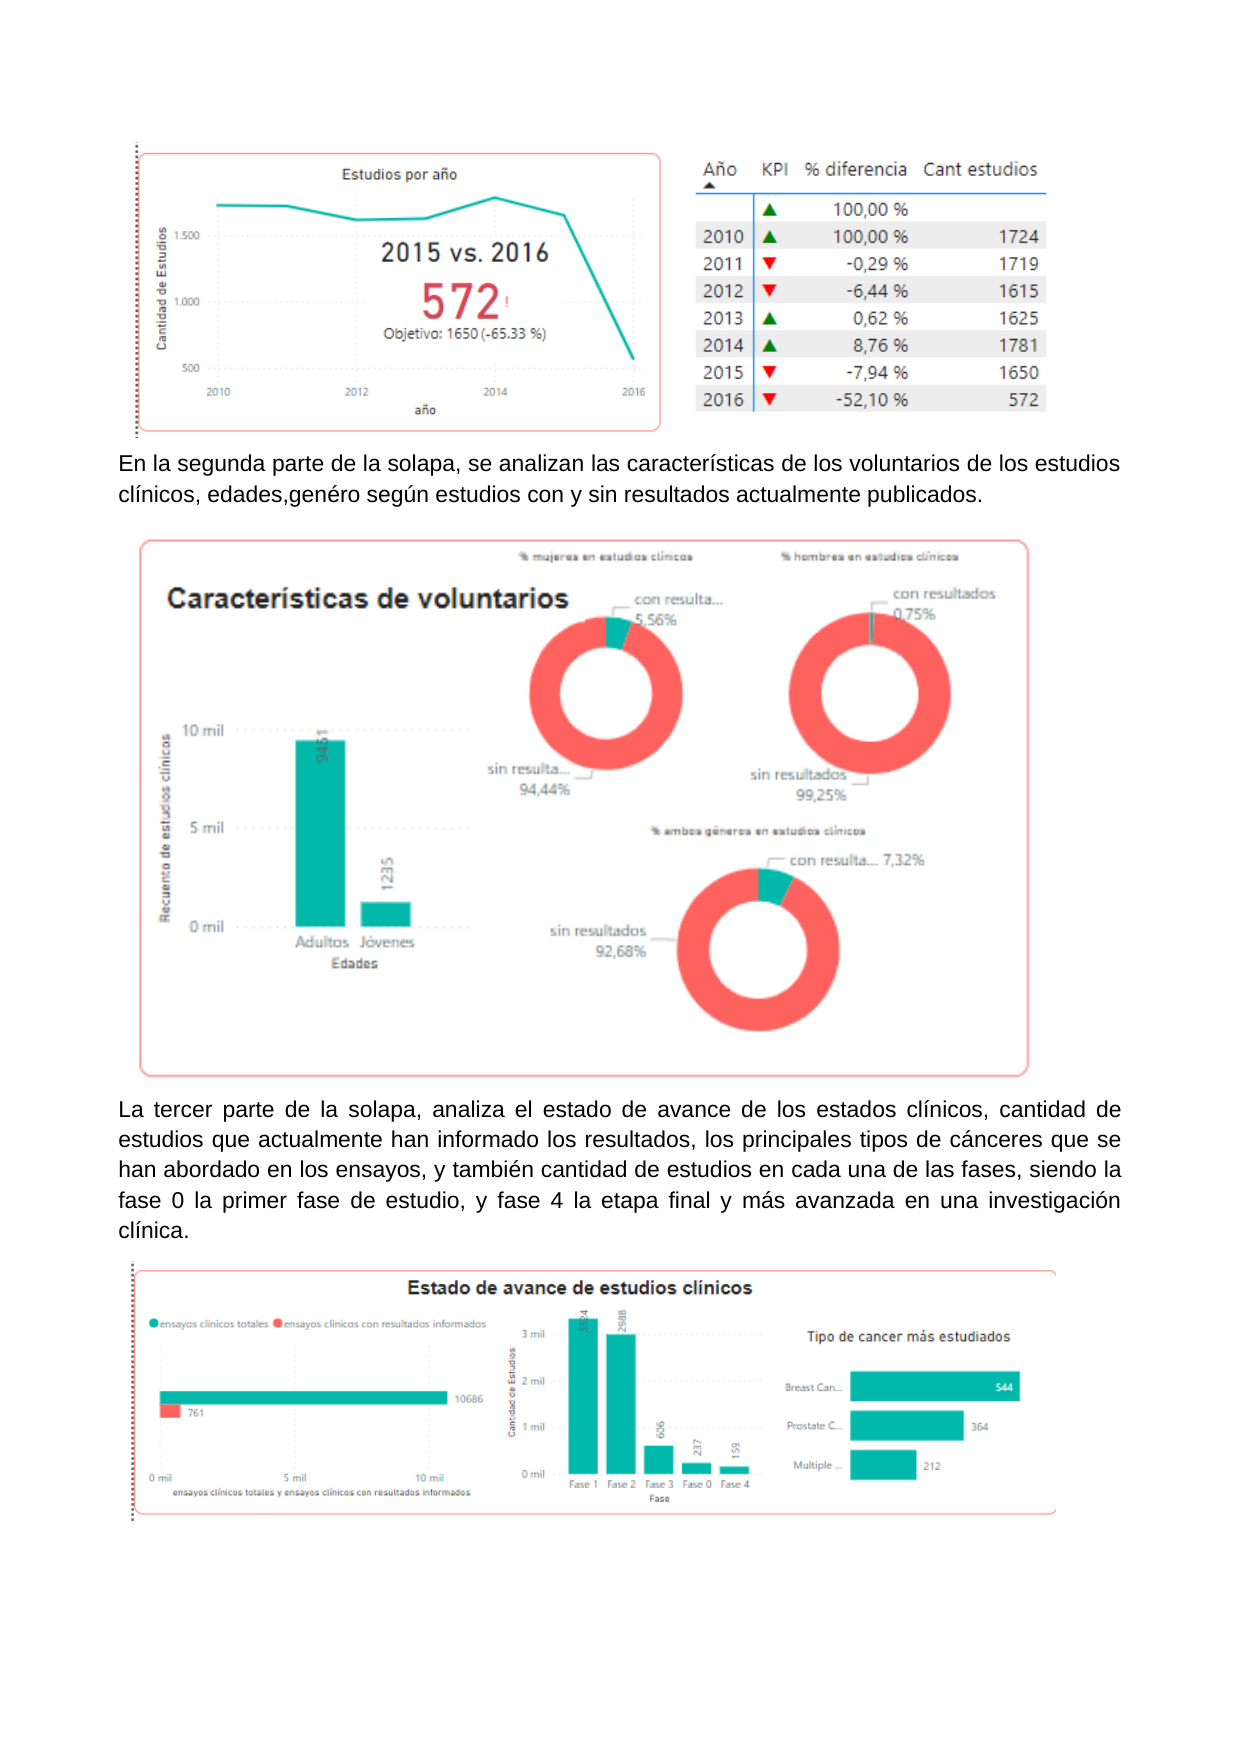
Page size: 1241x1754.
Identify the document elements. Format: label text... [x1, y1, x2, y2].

text En la segunda parte de la solapa, se analizan las características de los voluntarios de los estudios clínicos, edades,genéro según estudios con y sin resultados actualmente publicados. [118, 118, 1122, 507]
picture [132, 142, 203, 438]
picture [125, 1261, 541, 1523]
picture [132, 539, 1034, 1093]
text La tercer parte de la solapa, analiza el estado de avance de los estados clínicos, cantidad de estudios que actualmente han informado los resultados, los principales tipos de cánceres que se han abordado en los ensayos, y también cantidad de estudios en cada una de las fases, siendo la fase 0 la primer fase de estudio, y fase 4 la etapa final y más avanzada en una investigación clínica. [118, 541, 1122, 1243]
picture [673, 142, 929, 451]
